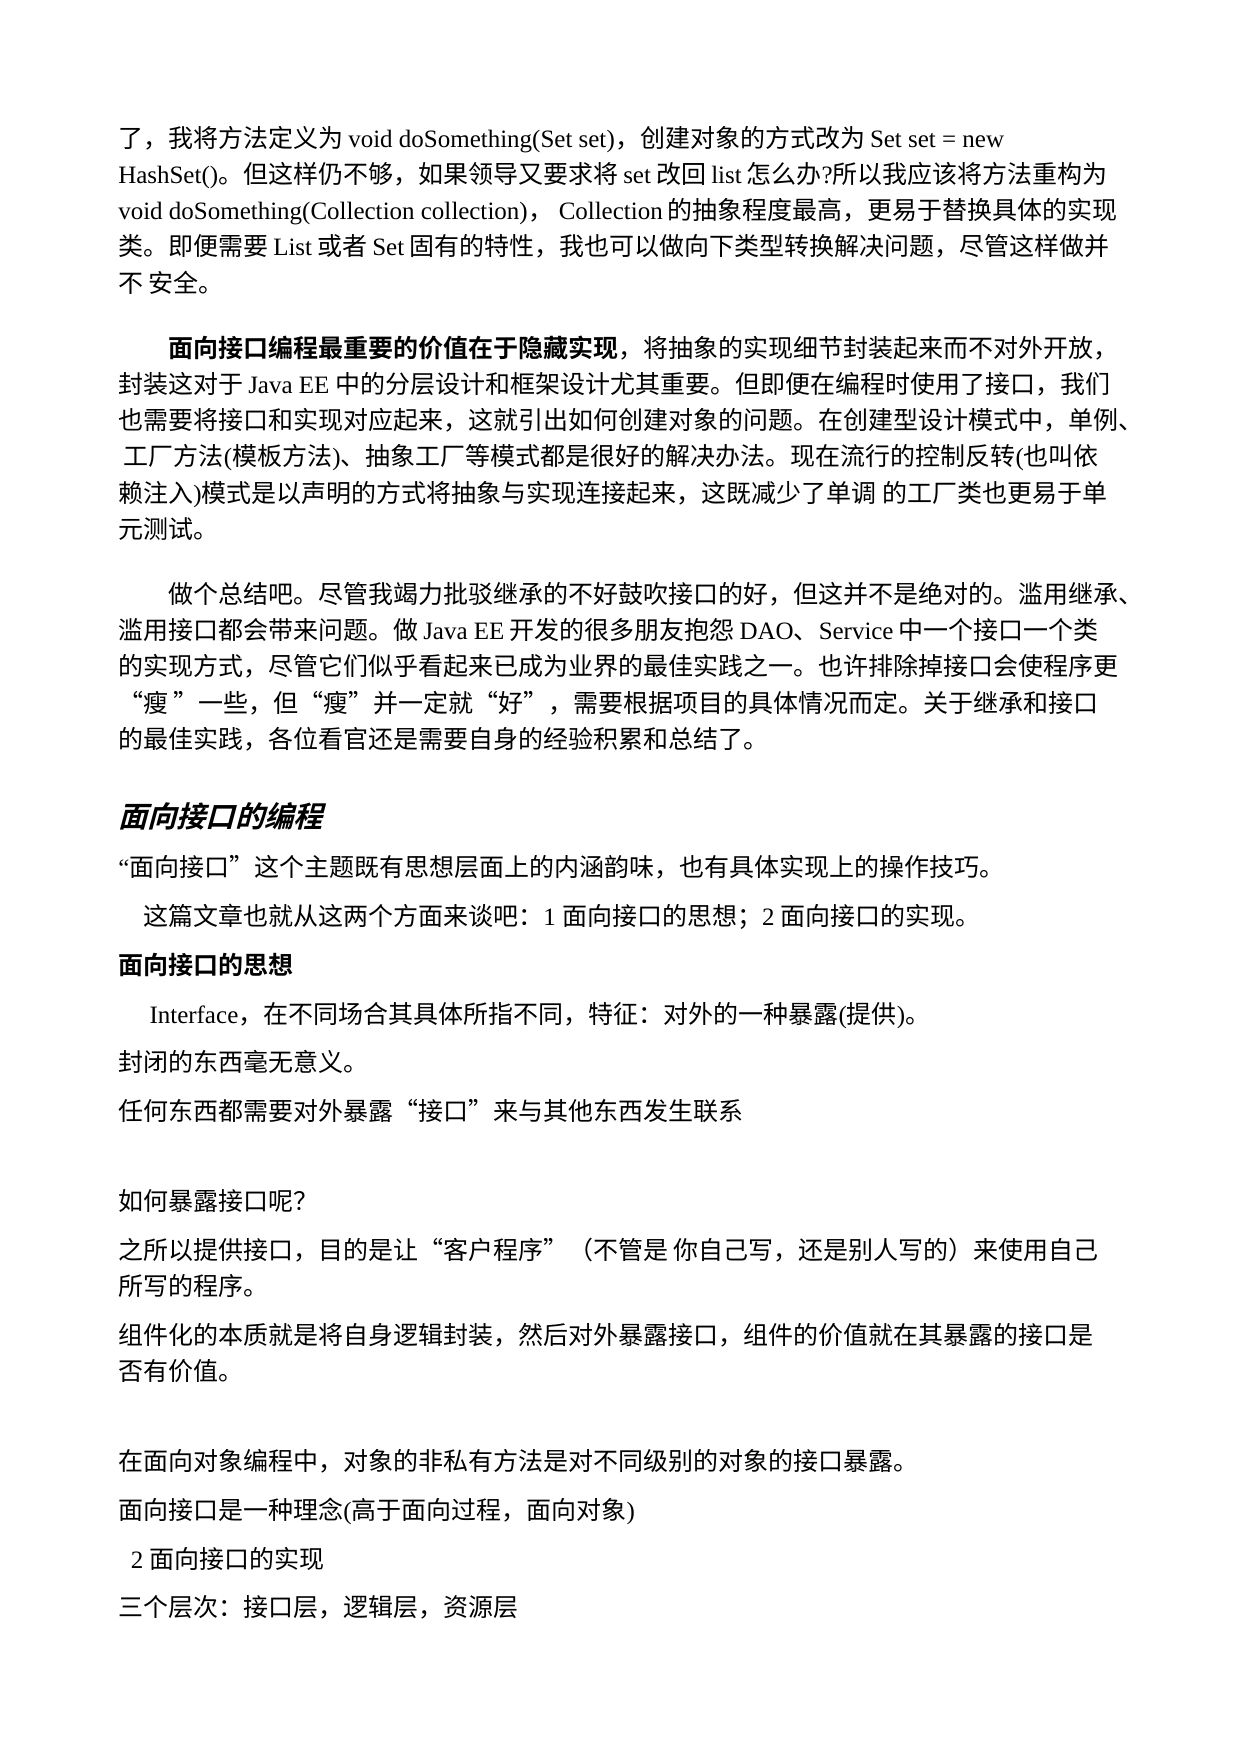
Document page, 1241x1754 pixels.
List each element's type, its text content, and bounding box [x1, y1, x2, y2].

text 2 面向接口的实现 [118, 1539, 1122, 1575]
text 面向接口的思想 [118, 945, 1122, 982]
text 相比于继承，OO中多态的概念要更重要。一个接口可以对应多个实现类，对于声明为接口类型的方法参数、类的字段，它们要比实现类更易于扩展、 稳定，这也是多态的优点。假如我以实现类作为方法参数定义了一个方法void doSomething(ArrayList list)，但如果领导哪天觉得 ArrayList不如LinkedList更好用，我将不得不将方法重构为void doSomething(LinkedList list)，相应地要在所有调用此方法的地方修改参数类型(很遗憾地，我连对象创建也是采用ArrayList list = new ArrayList()方式，这将大大增加我的修改工作量)。如果领导又觉得用list存储数据不如set好的话，我将再一次重构方法，但这一次我变聪明 了，我将方法定义为void doSomething(Set set)，创建对象的方式改为Set set = new HashSet()。但这样仍不够，如果领导又要求将set改回list怎么办?所以我应该将方法重构为void doSomething(Collection collection)， Collection的抽象程度最高，更易于替换具体的实现类。即便需要List或者Set固有的特性，我也可以做向下类型转换解决问题，尽管这样做并不 安全。 面向接口编程最重要的价值在于隐藏实现，将抽象的实现细节封装起来而不对外开放，封装这对于Java EE 中的分层设计和框架设计尤其重要。但即便在编程时使用了接口，我们也需要将接口和实现对应起来，这就引出如何创建对象的问题。在创建型设计模式中，单例、 工厂方法(模板方法)、抽象工厂等模式都是很好的解决办法。现在流行的控制反转(也叫依赖注入)模式是以声明的方式将抽象与实现连接起来，这既减少了单调 的工厂类也更易于单元测试。 做个总结吧。尽管我竭力批驳继承的不好鼓吹接口的好，但这并不是绝对的。滥用继承、滥用接口都会带来问题。做Java EE开发的很多朋友抱怨DAO、Service中一个接口一个类的实现方式，尽管它们似乎看起来已成为业界的最佳实践之一。也许排除掉接口会使程序更“瘦 ”一些，但“瘦”并一定就“好”，需要根据项目的具体情况而定。关于继承和接口的最佳实践，各位看官还是需要自身的经验积累和总结了。 [118, 118, 1122, 756]
text “面向接口”这个主题既有思想层面上的内涵韵味，也有具体实现上的操作技巧。 [118, 848, 1122, 884]
text 三个层次：接口层，逻辑层，资源层 [118, 1588, 1122, 1624]
text 面向接口是一种理念(高于面向过程，面向对象) [118, 1490, 1122, 1527]
text 如何暴露接口呢？ [118, 1182, 1122, 1218]
text Interface，在不同场合其具体所指不同，特征：对外的一种暴露(提供)。 [118, 994, 1122, 1030]
text 封闭的东西毫无意义。 [118, 1043, 1122, 1079]
text 之所以提供接口，目的是让“客户程序”（不管是 你自己写，还是别人写的）来使用自己所写的程序。 [118, 1230, 1122, 1303]
subtitle 面向接口的编程 [118, 793, 1122, 835]
text 任何东西都需要对外暴露“接口”来与其他东西发生联系 [118, 1092, 1122, 1128]
text 组件化的本质就是将自身逻辑封装，然后对外暴露接口，组件的价值就在其暴露的接口是 否有价值。 [118, 1315, 1122, 1388]
text 这篇文章也就从这两个方面来谈吧：1 面向接口的思想；2 面向接口的实现。 [118, 897, 1122, 933]
text 在面向对象编程中，对象的非私有方法是对不同级别的对象的接口暴露。 [118, 1442, 1122, 1478]
